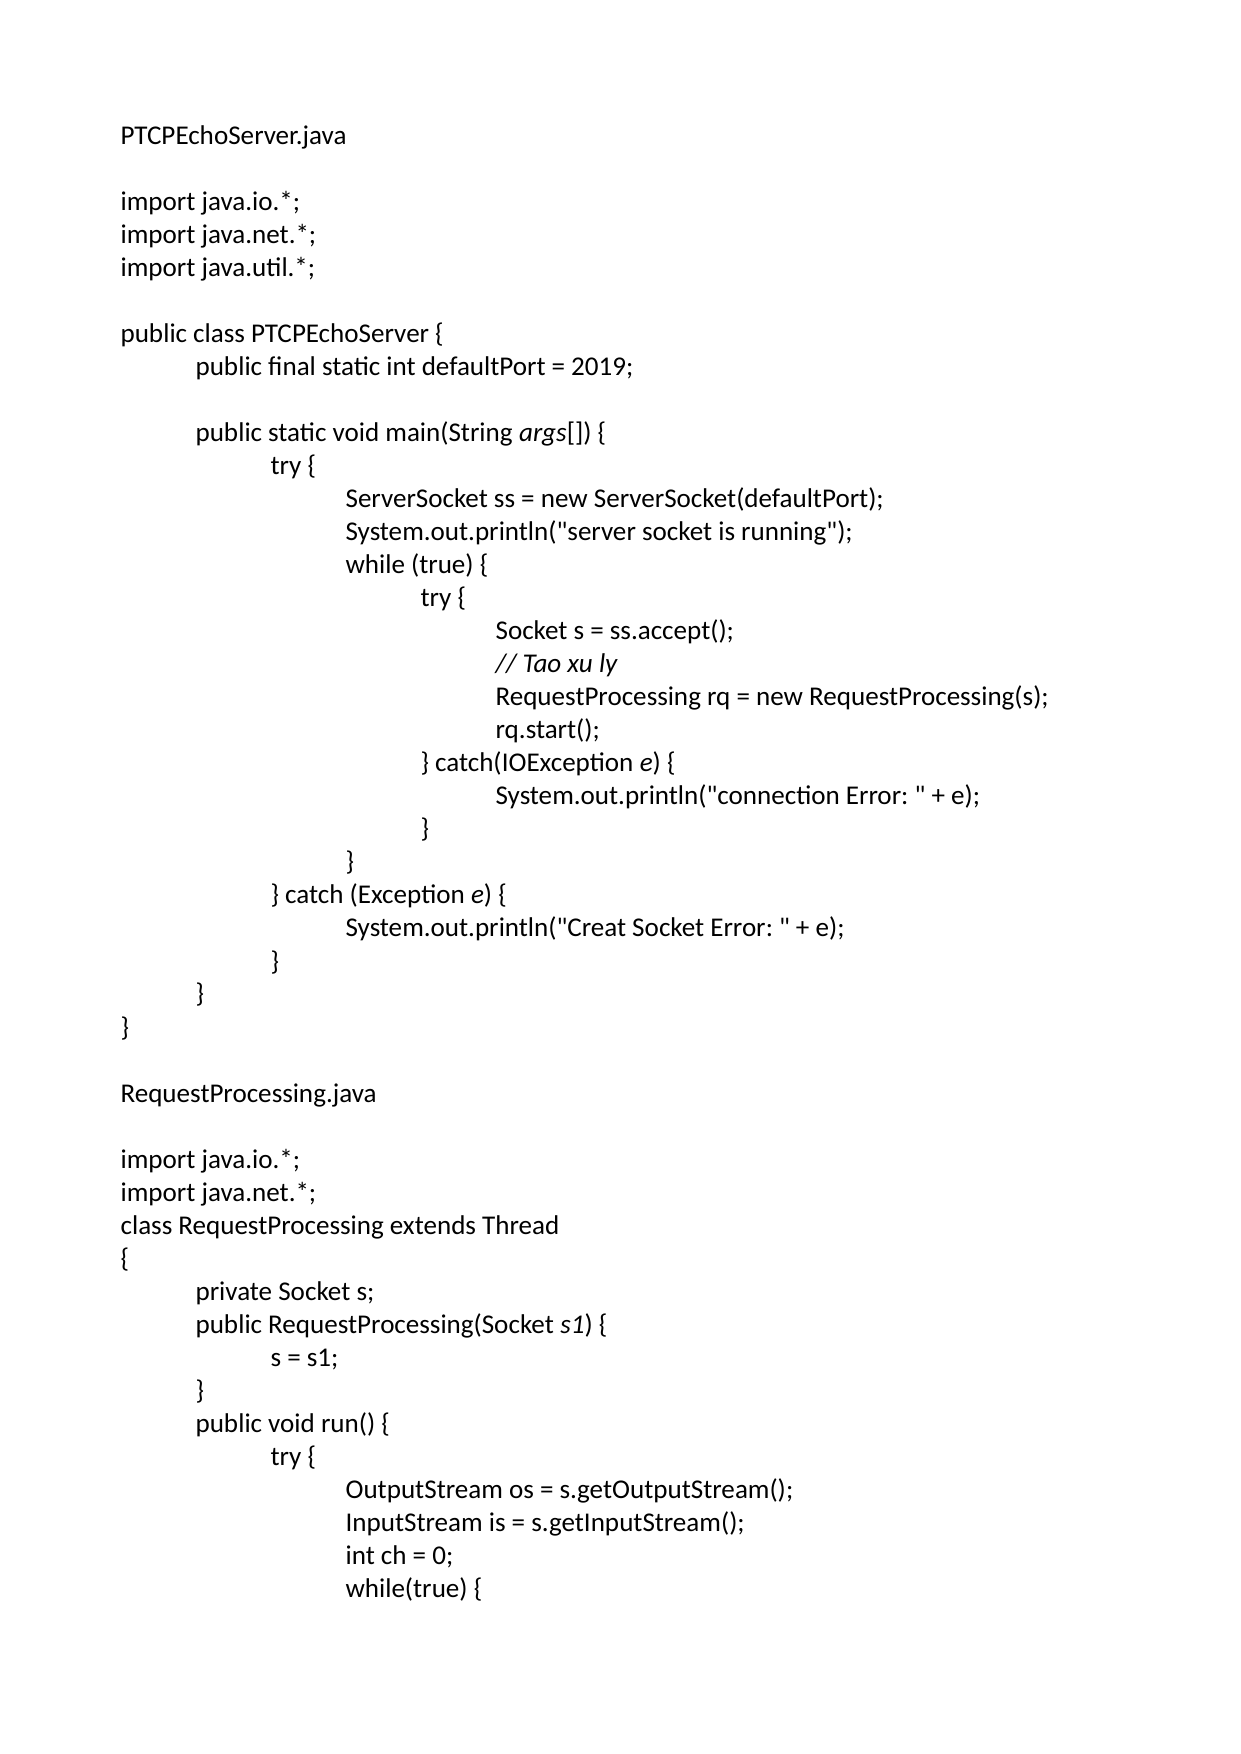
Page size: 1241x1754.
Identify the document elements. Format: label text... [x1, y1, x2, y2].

text import java.net.*; [120, 217, 1123, 250]
text int ch = 0; [345, 1538, 1123, 1571]
text s = s1; [270, 1340, 1123, 1373]
text } [195, 977, 1123, 1010]
text class RequestProcessing extends Thread [120, 1208, 1123, 1241]
text rq.start(); [495, 712, 1123, 746]
text // Tao xu ly [495, 646, 1123, 679]
text try { [420, 580, 1123, 613]
text while(true) { [345, 1571, 1123, 1604]
text try { [270, 448, 1123, 481]
text InputStream is = s.getInputStream(); [345, 1505, 1123, 1538]
text Socket s = ss.accept(); [495, 613, 1123, 646]
text public static void main(String args[]) { [195, 415, 1123, 448]
text RequestProcessing.java [120, 1076, 1123, 1109]
text RequestProcessing rq = new RequestProcessing(s); [495, 679, 1123, 712]
text import java.io.*; [120, 1142, 1123, 1175]
text private Socket s; [195, 1274, 1123, 1307]
text } [345, 844, 1123, 878]
text } [120, 1010, 1123, 1043]
text import java.io.*; [120, 184, 1123, 217]
text System.out.println("connection Error: " + e); [495, 778, 1123, 812]
text } catch(IOException e) { [420, 746, 1123, 778]
text } [195, 1373, 1123, 1406]
text import java.util.*; [120, 250, 1123, 283]
text ServerSocket ss = new ServerSocket(defaultPort); [345, 481, 1123, 514]
text System.out.println("Creat Socket Error: " + e); [345, 911, 1123, 944]
text OutputStream os = s.getOutputStream(); [345, 1472, 1123, 1505]
text public void run() { [195, 1406, 1123, 1439]
text } [270, 944, 1123, 977]
text } catch (Exception e) { [270, 878, 1123, 911]
text { [120, 1241, 1123, 1274]
text try { [270, 1439, 1123, 1472]
text System.out.println("server socket is running"); [345, 514, 1123, 547]
text public RequestProcessing(Socket s1) { [195, 1307, 1123, 1340]
text while (true) { [345, 547, 1123, 580]
text import java.net.*; [120, 1175, 1123, 1208]
text PTCPEchoServer.java [120, 118, 1123, 151]
text } [420, 812, 1123, 844]
text public class PTCPEchoServer { [120, 316, 1123, 349]
text public final static int defaultPort = 2019; [195, 349, 1123, 382]
